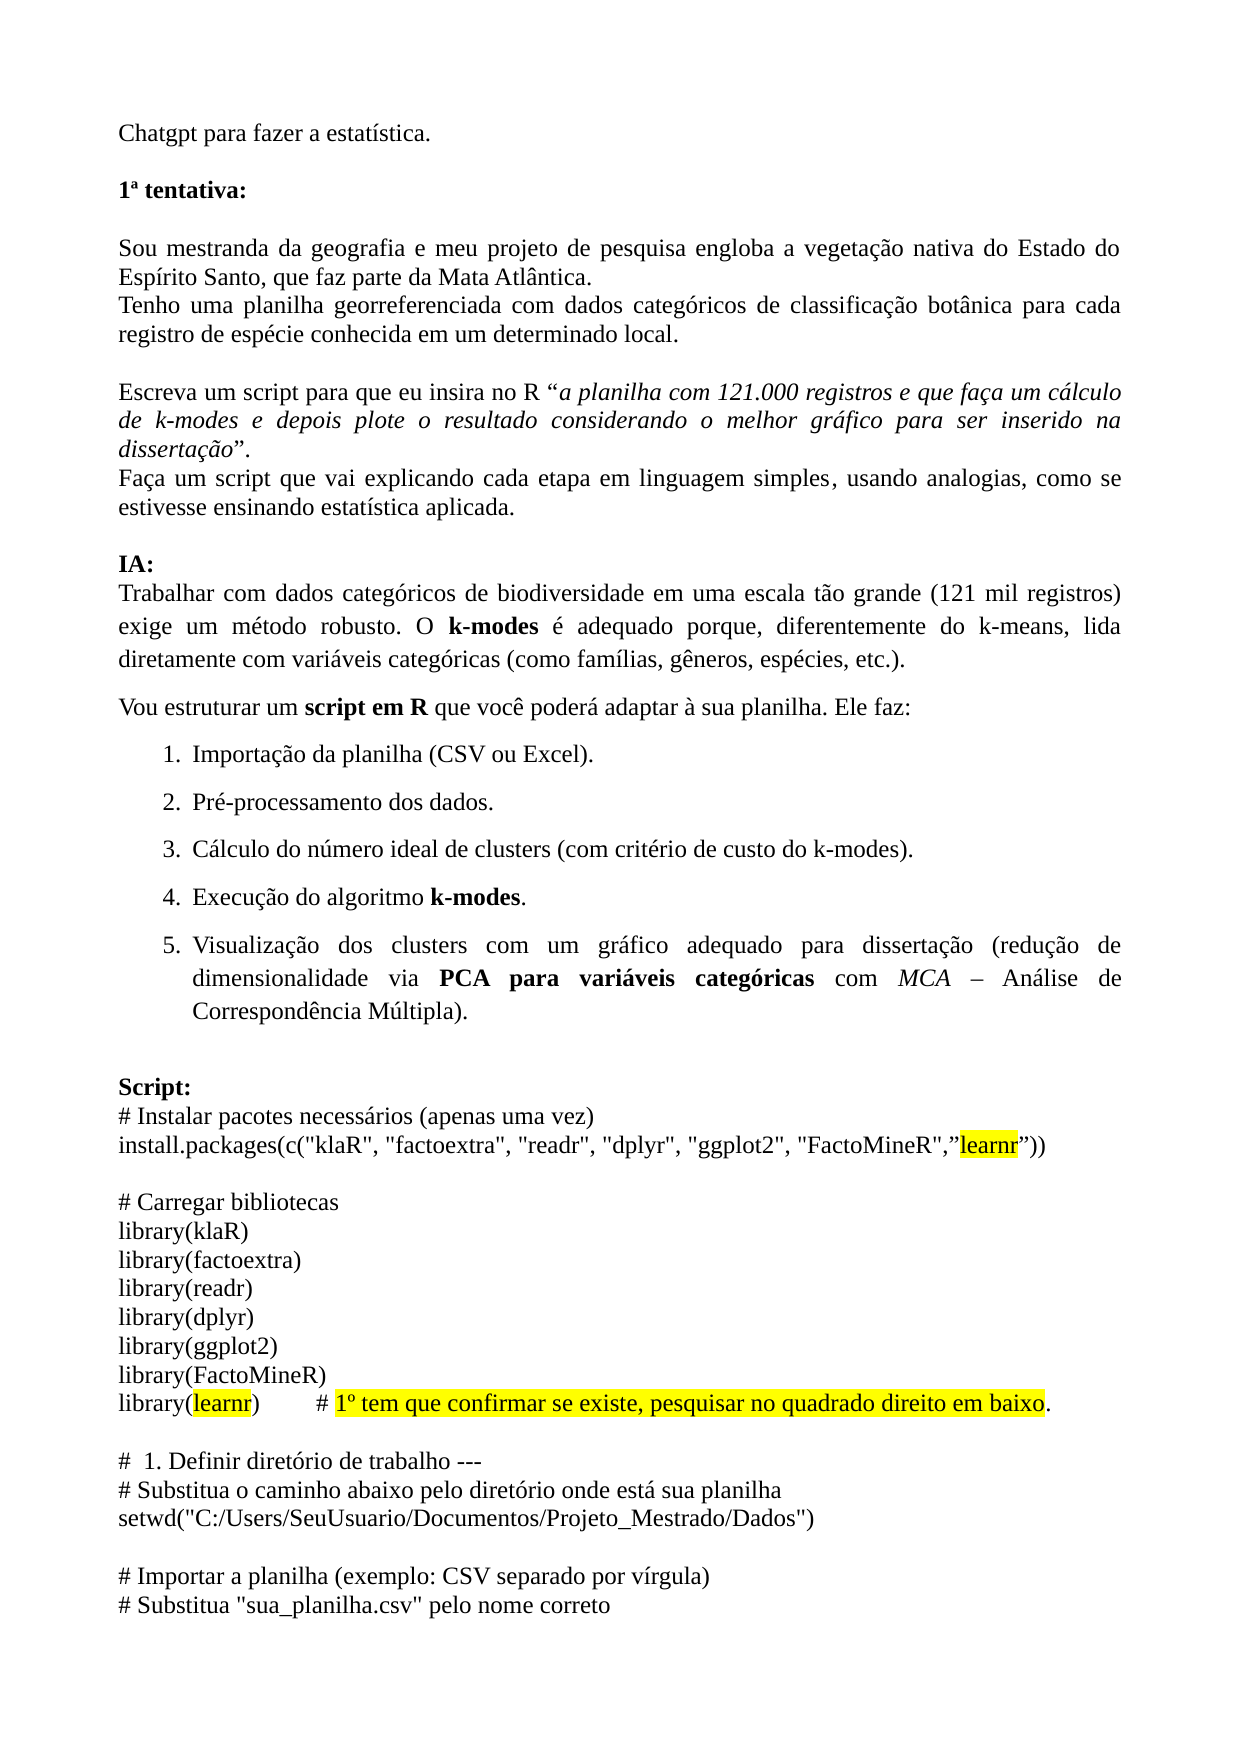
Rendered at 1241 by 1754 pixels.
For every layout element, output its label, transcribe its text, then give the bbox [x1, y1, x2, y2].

list Visualização dos clusters com um gráfico adequado para dissertação (redução de dimensionalidade via PCA para variáveis categóricas com MCA – Análise de Correspondência Múltipla). [162, 930, 1122, 1024]
text Faça um script que vai explicando cada etapa em linguagem simples, usando analogias, como se estivesse ensinando estatística aplicada. [118, 463, 1122, 521]
text setwd("C:/Users/SeuUsuario/Documentos/Projeto_Mestrado/Dados") [118, 1503, 1122, 1532]
text Script: [118, 1072, 1122, 1101]
text IA: [118, 549, 1122, 578]
text Escreva um script para que eu insira no R “a planilha com 121.000 registros e que faça um cálculo de k-modes e depois plote o resultado considerando o melhor gráfico para ser inserido na dissertação”. [118, 377, 1122, 463]
text # Importar a planilha (exemplo: CSV separado por vírgula) [118, 1561, 1122, 1590]
text install.packages(c("klaR", "factoextra", "readr", "dplyr", "ggplot2", "FactoMineR",”learnr”)) [118, 1130, 1122, 1158]
text Sou mestranda da geografia e meu projeto de pesquisa engloba a vegetação nativa do Estado do Espírito Santo, que faz parte da Mata Atlântica. [118, 233, 1122, 291]
text library(readr) [118, 1273, 1122, 1302]
text library(dplyr) [118, 1302, 1122, 1331]
list Pré-processamento dos dados. [162, 787, 1122, 816]
text Vou estruturar um script em R que você poderá adaptar à sua planilha. Ele faz: [118, 692, 1122, 721]
text # Carregar bibliotecas [118, 1187, 1122, 1216]
text library(FactoMineR) [118, 1360, 1122, 1388]
list Execução do algoritmo k-modes. [162, 882, 1122, 911]
text # Substitua o caminho abaixo pelo diretório onde está sua planilha [118, 1475, 1122, 1503]
text # Substitua "sua_planilha.csv" pelo nome correto [118, 1590, 1122, 1618]
list Importação da planilha (CSV ou Excel). [162, 739, 1122, 768]
text # 1. Definir diretório de trabalho --- [118, 1446, 1122, 1475]
text library(ggplot2) [118, 1331, 1122, 1360]
text Tenho uma planilha georreferenciada com dados categóricos de classificação botânica para cada registro de espécie conhecida em um determinado local. [118, 291, 1122, 348]
text library(factoextra) [118, 1245, 1122, 1273]
text Trabalhar com dados categóricos de biodiversidade em uma escala tão grande (121 mil registros) exige um método robusto. O k-modes é adequado porque, diferentemente do k-means, lida diretamente com variáveis categóricas (como famílias, gêneros, espécies, etc.). [118, 578, 1122, 673]
text Chatgpt para fazer a estatística. [118, 118, 1122, 147]
text library(klaR) [118, 1216, 1122, 1245]
text library(learnr) # 1º tem que confirmar se existe, pesquisar no quadrado direito em baixo. [118, 1388, 1122, 1417]
text # Instalar pacotes necessários (apenas uma vez) [118, 1101, 1122, 1130]
text 1ª tentativa: [118, 176, 1122, 204]
list Cálculo do número ideal de clusters (com critério de custo do k-modes). [162, 834, 1122, 863]
